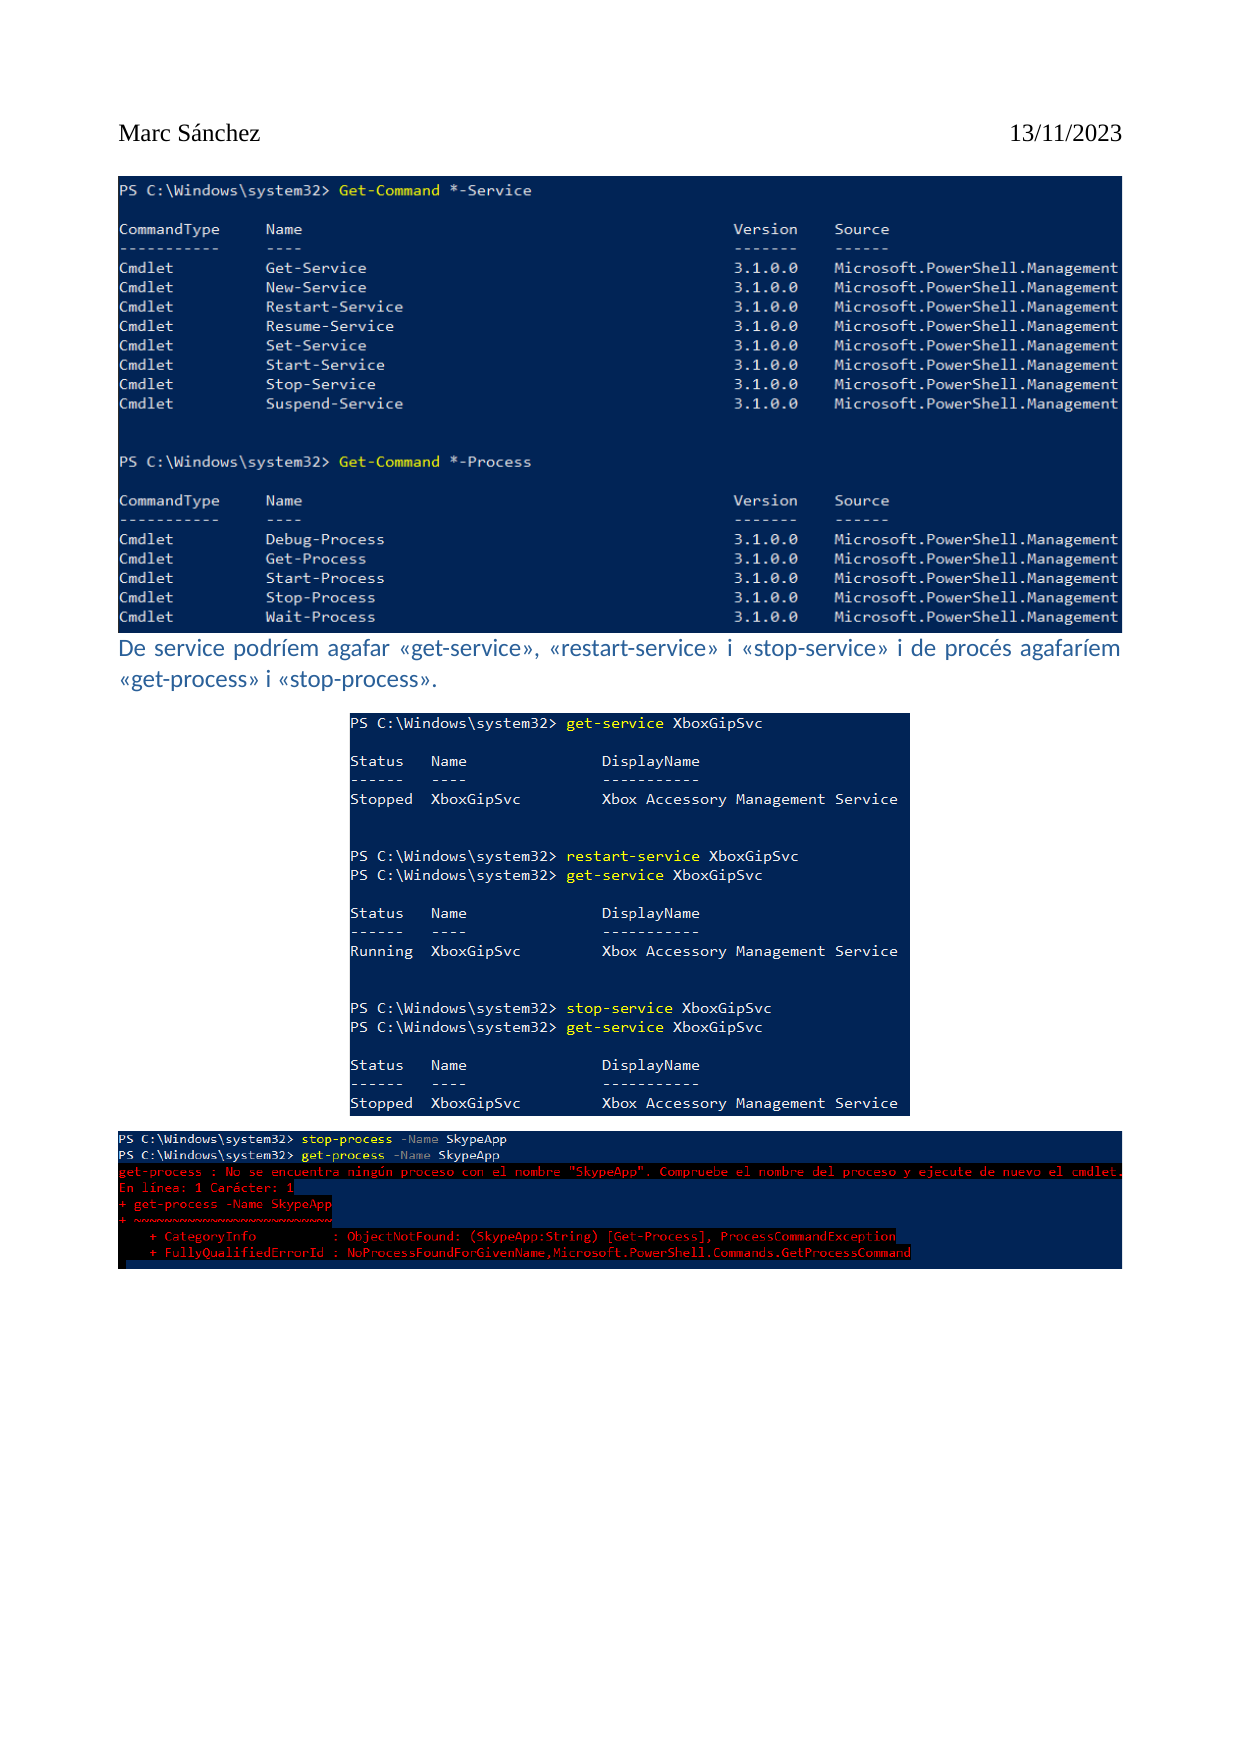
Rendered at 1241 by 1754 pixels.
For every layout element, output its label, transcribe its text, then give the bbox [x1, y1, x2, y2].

picture [118, 176, 1123, 633]
picture [349, 713, 910, 1116]
text De service podríem agafar «get-service», «restart-service» i «stop-service» i de procés agafaríem «get-process» i «stop-process». [118, 633, 1122, 693]
picture [118, 1131, 1123, 1269]
